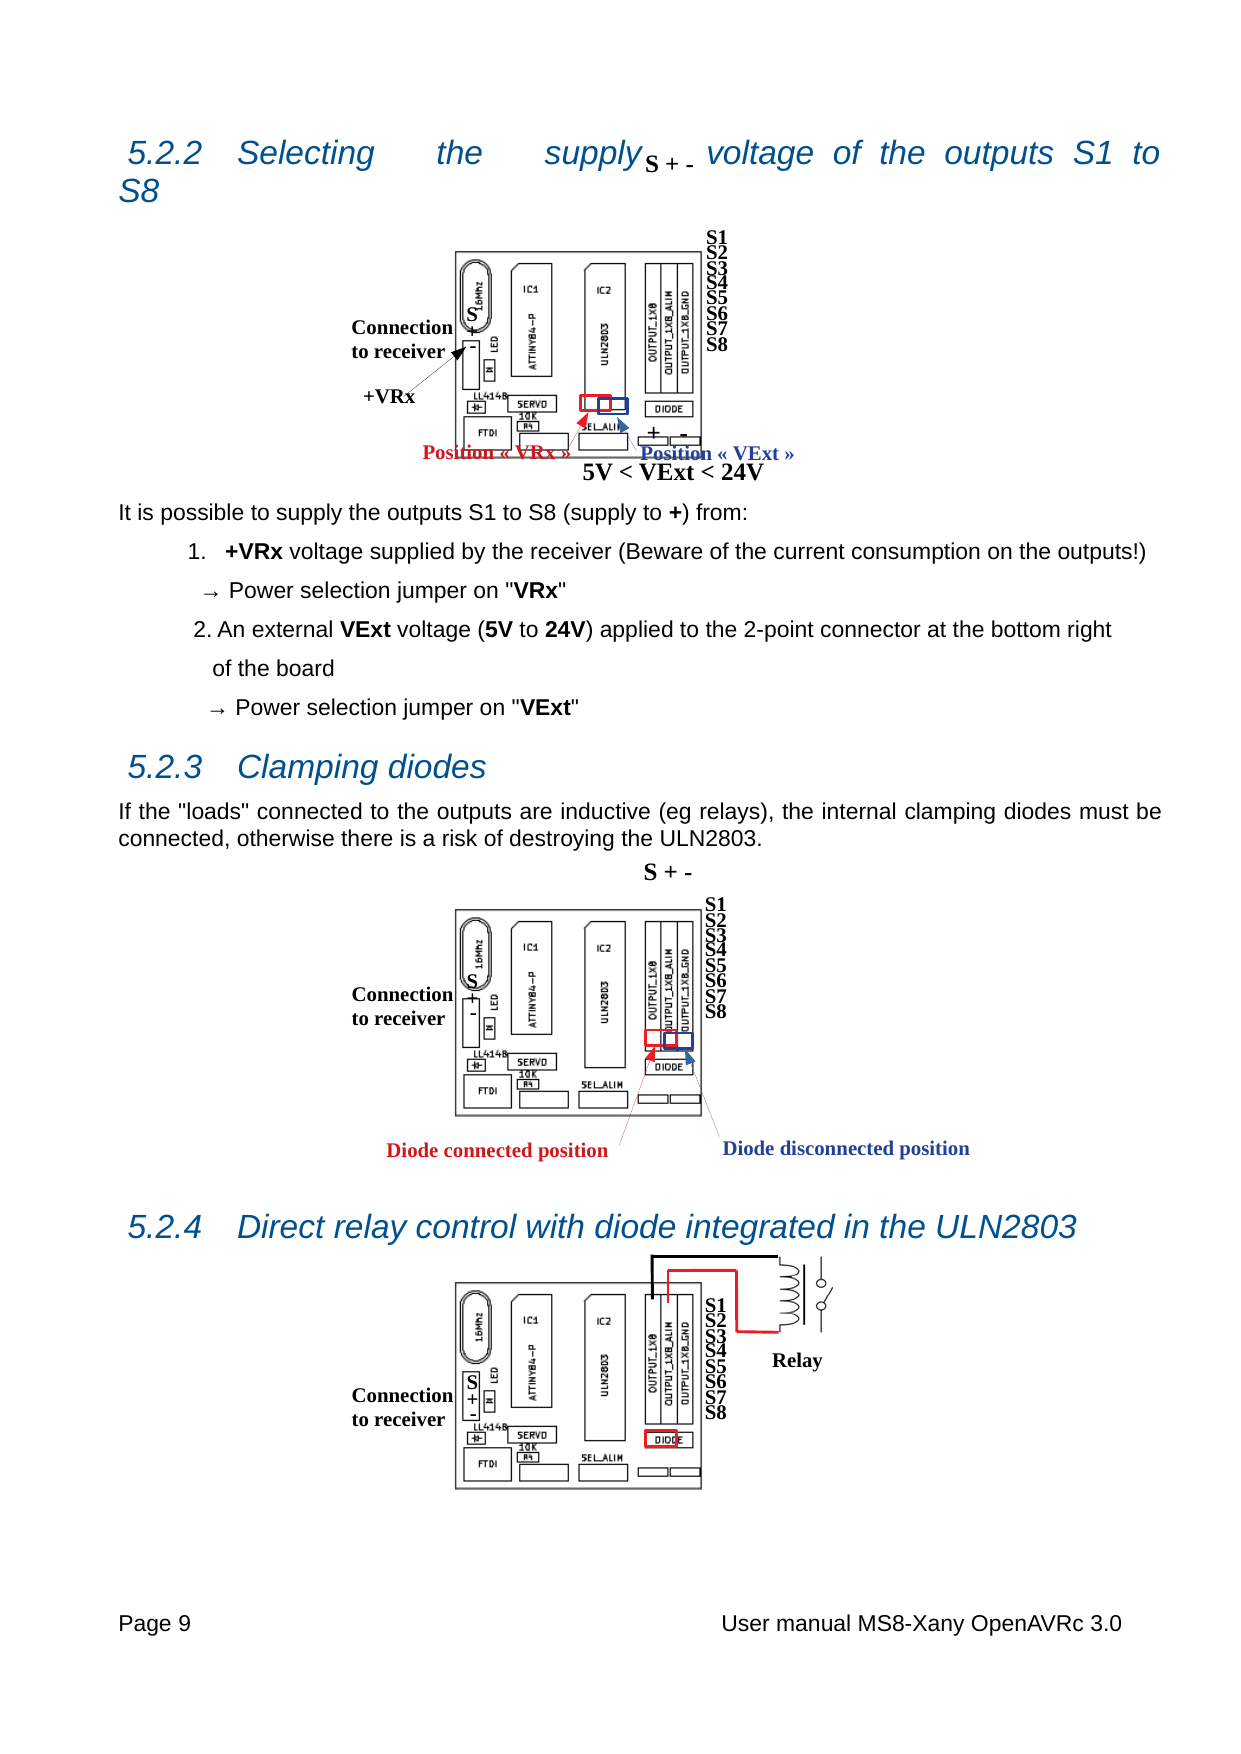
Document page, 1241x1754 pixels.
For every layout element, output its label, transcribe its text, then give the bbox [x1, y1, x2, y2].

text → Power selection jumper on "VExt" [118, 694, 1164, 720]
text If the "loads" connected to the outputs are inductive (eg relays), the internal clamping diodes must be connected, otherwise there is a risk of destroying the ULN2803. [118, 798, 1164, 851]
picture [454, 1281, 703, 1490]
text of the board [118, 655, 1164, 681]
picture [647, 1031, 675, 1044]
picture [454, 250, 703, 459]
picture [454, 908, 703, 1117]
text It is possible to supply the outputs S1 to S8 (supply to +) from: [118, 499, 1164, 526]
picture [666, 1034, 675, 1044]
subtitle Selecting the supply voltage of the outputs S1 to S8 [118, 133, 1164, 210]
subtitle Direct relay control with diode integrated in the ULN2803 [118, 1207, 1164, 1246]
list +VRx voltage supplied by the receiver (Beware of the current consumption on the outputs!) [187, 538, 1164, 564]
text → Power selection jumper on "VRx" [118, 577, 1164, 603]
subtitle Clamping diodes [118, 747, 1164, 786]
picture [678, 1034, 691, 1047]
picture [630, 1047, 703, 1117]
picture [775, 1256, 834, 1333]
list 2. An external VExt voltage (5V to 24V) applied to the 2-point connector at the bottom right [156, 616, 1164, 642]
